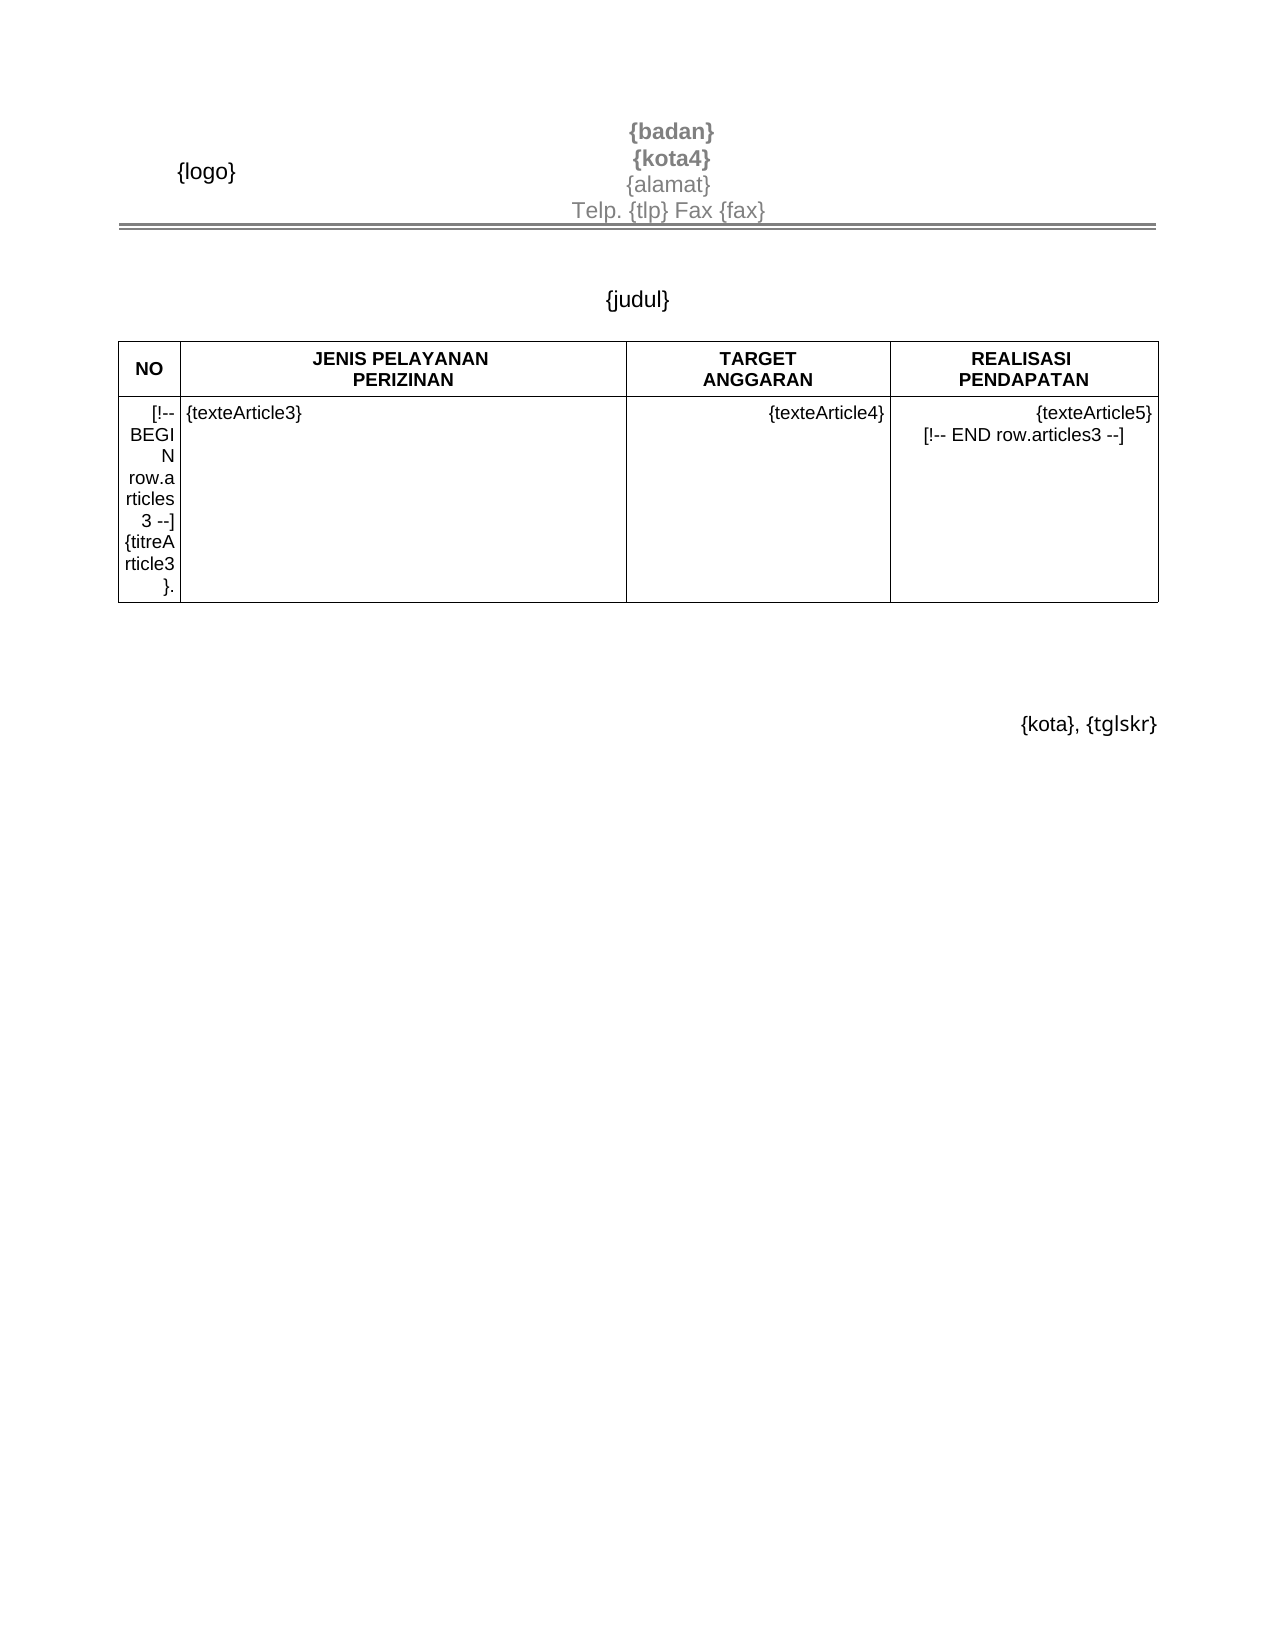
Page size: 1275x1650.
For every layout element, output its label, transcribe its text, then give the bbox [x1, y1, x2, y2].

table_header [119, 118, 161, 223]
text {kota}, {tglskr} [118, 709, 1157, 737]
table_header NO [119, 342, 180, 396]
table_cell [!-- BEGIN row.articles3 --]{titreArticle3}. [119, 397, 180, 602]
table_header JENIS PELAYANAN PERIZINAN [181, 342, 626, 396]
table_header {badan} {kota4} {alamat} Telp. {tlp} Fax {fax} [252, 118, 1091, 223]
table_header [1091, 118, 1156, 223]
table_header TARGET ANGGARAN [627, 342, 890, 396]
table_cell {texteArticle3} [181, 397, 626, 602]
table_cell {texteArticle4} [627, 397, 890, 602]
text {judul} [118, 286, 1157, 312]
table_header REALISASI PENDAPATAN [891, 342, 1158, 396]
table_cell {texteArticle5} [!-- END row.articles3 --] [891, 397, 1158, 602]
table_header {logo} [161, 118, 252, 223]
